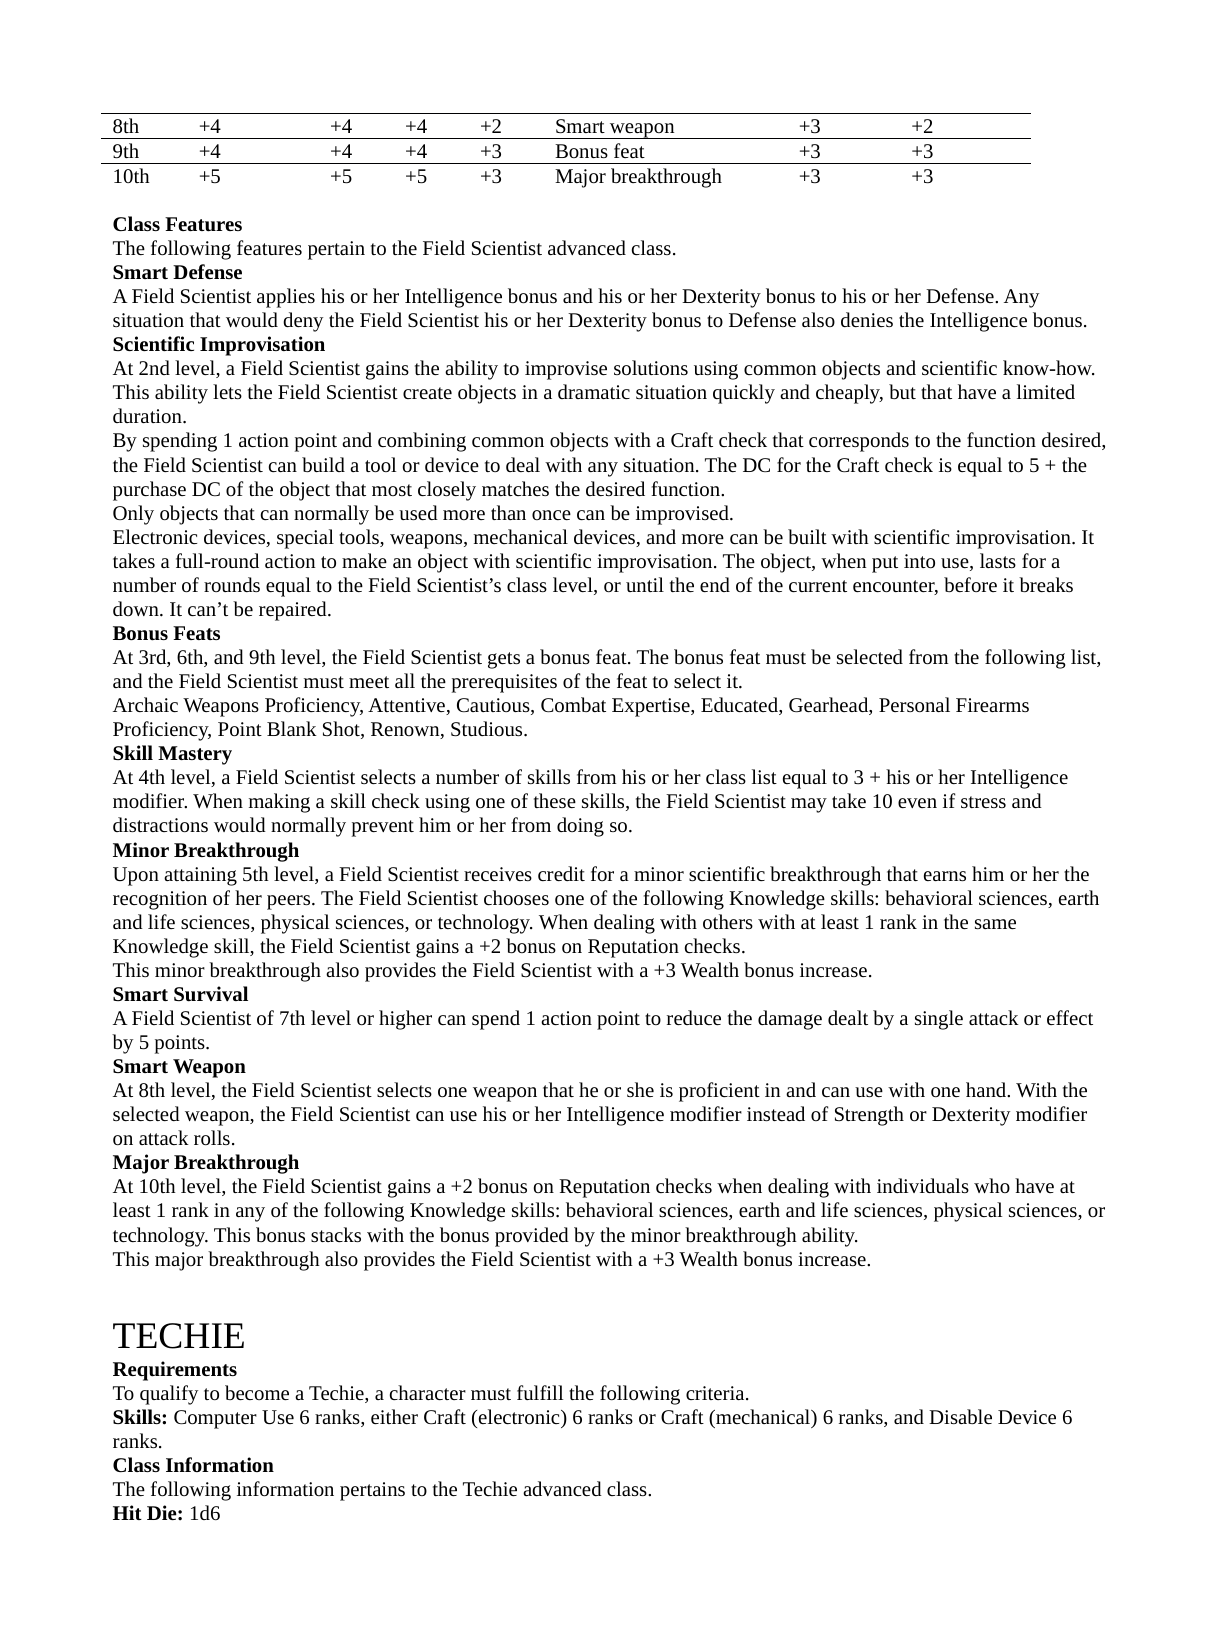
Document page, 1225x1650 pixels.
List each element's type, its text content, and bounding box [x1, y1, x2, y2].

table_cell +4 [319, 114, 394, 138]
table_cell +5 [187, 164, 319, 188]
text Skills: Computer Use 6 ranks, either Craft (electronic) 6 ranks or Craft (mechanical) 6 ranks, and Disable Device 6 ranks. [112, 1405, 1112, 1453]
table_cell +3 [900, 139, 1031, 163]
text At 8th level, the Field Scientist selects one weapon that he or she is proficient in and can use with one hand. With the selected weapon, the Field Scientist can use his or her Intelligence modifier instead of Strength or Dexterity modifier on attack rolls. [112, 1078, 1112, 1150]
text The following information pertains to the Techie advanced class. [112, 1477, 1112, 1501]
text At 2nd level, a Field Scientist gains the ability to improvise solutions using common objects and scientific know-how. This ability lets the Field Scientist create objects in a dramatic situation quickly and cheaply, but that have a limited duration. [112, 356, 1112, 428]
subtitle Scientific Improvisation [112, 332, 1112, 356]
table_cell +3 [900, 164, 1031, 188]
table_cell 9th [101, 139, 187, 163]
table_cell Major breakthrough [544, 164, 787, 188]
text At 10th level, the Field Scientist gains a +2 bonus on Reputation checks when dealing with individuals who have at least 1 rank in any of the following Knowledge skills: behavioral sciences, earth and life sciences, physical sciences, or technology. This bonus stacks with the bonus provided by the minor breakthrough ability. [112, 1174, 1112, 1247]
table_cell +5 [319, 164, 394, 188]
subtitle Class Information [112, 1453, 1112, 1477]
text Electronic devices, special tools, weapons, mechanical devices, and more can be built with scientific improvisation. It takes a full-round action to make an object with scientific improvisation. The object, when put into use, lasts for a number of rounds equal to the Field Scientist’s class level, or until the end of the current encounter, before it breaks down. It can’t be repaired. [112, 525, 1112, 621]
subtitle Smart Survival [112, 982, 1112, 1006]
text This major breakthrough also provides the Field Scientist with a +3 Wealth bonus increase. [112, 1247, 1112, 1271]
table_cell +2 [469, 114, 543, 138]
text At 3rd, 6th, and 9th level, the Field Scientist gets a bonus feat. The bonus feat must be selected from the following list, and the Field Scientist must meet all the prerequisites of the feat to select it. [112, 645, 1112, 693]
subtitle Requirements [112, 1357, 1112, 1381]
subtitle Class Features [112, 212, 1112, 236]
text Archaic Weapons Proficiency, Attentive, Cautious, Combat Expertise, Educated, Gearhead, Personal Firearms Proficiency, Point Blank Shot, Renown, Studious. [112, 693, 1112, 741]
text The following features pertain to the Field Scientist advanced class. [112, 236, 1112, 260]
subtitle Major Breakthrough [112, 1150, 1112, 1174]
table_cell +4 [187, 114, 319, 138]
table_cell +3 [787, 164, 900, 188]
table_cell 8th [101, 114, 187, 138]
text A Field Scientist applies his or her Intelligence bonus and his or her Dexterity bonus to his or her Defense. Any situation that would deny the Field Scientist his or her Dexterity bonus to Defense also denies the Intelligence bonus. [112, 284, 1112, 332]
table_cell +4 [394, 139, 468, 163]
table_cell +3 [469, 139, 543, 163]
subtitle TECHIE [112, 1314, 1112, 1357]
table_cell +3 [787, 139, 900, 163]
text By spending 1 action point and combining common objects with a Craft check that corresponds to the function desired, the Field Scientist can build a tool or device to deal with any situation. The DC for the Craft check is equal to 5 + the purchase DC of the object that most closely matches the desired function. [112, 428, 1112, 501]
subtitle Minor Breakthrough [112, 837, 1112, 862]
text Upon attaining 5th level, a Field Scientist receives credit for a minor scientific breakthrough that earns him or her the recognition of her peers. The Field Scientist chooses one of the following Knowledge skills: behavioral sciences, earth and life sciences, physical sciences, or technology. When dealing with others with at least 1 rank in the same Knowledge skill, the Field Scientist gains a +2 bonus on Reputation checks. [112, 862, 1112, 958]
table_cell +5 [394, 164, 468, 188]
table_cell 10th [101, 164, 187, 188]
table_cell +4 [394, 114, 468, 138]
subtitle Bonus Feats [112, 621, 1112, 645]
text A Field Scientist of 7th level or higher can spend 1 action point to reduce the damage dealt by a single attack or effect by 5 points. [112, 1006, 1112, 1054]
subtitle Smart Defense [112, 260, 1112, 284]
table_cell +4 [187, 139, 319, 163]
table_cell +3 [787, 114, 900, 138]
subtitle Smart Weapon [112, 1054, 1112, 1078]
text This minor breakthrough also provides the Field Scientist with a +3 Wealth bonus increase. [112, 958, 1112, 982]
table_cell +3 [469, 164, 543, 188]
subtitle Skill Mastery [112, 741, 1112, 765]
table_cell +2 [900, 114, 1031, 138]
text Hit Die: 1d6 [112, 1501, 1112, 1525]
table_cell +4 [319, 139, 394, 163]
text To qualify to become a Techie, a character must fulfill the following criteria. [112, 1381, 1112, 1405]
text Only objects that can normally be used more than once can be improvised. [112, 501, 1112, 525]
table_cell Smart weapon [544, 114, 787, 138]
text At 4th level, a Field Scientist selects a number of skills from his or her class list equal to 3 + his or her Intelligence modifier. When making a skill check using one of these skills, the Field Scientist may take 10 even if stress and distractions would normally prevent him or her from doing so. [112, 765, 1112, 837]
table_cell Bonus feat [544, 139, 787, 163]
